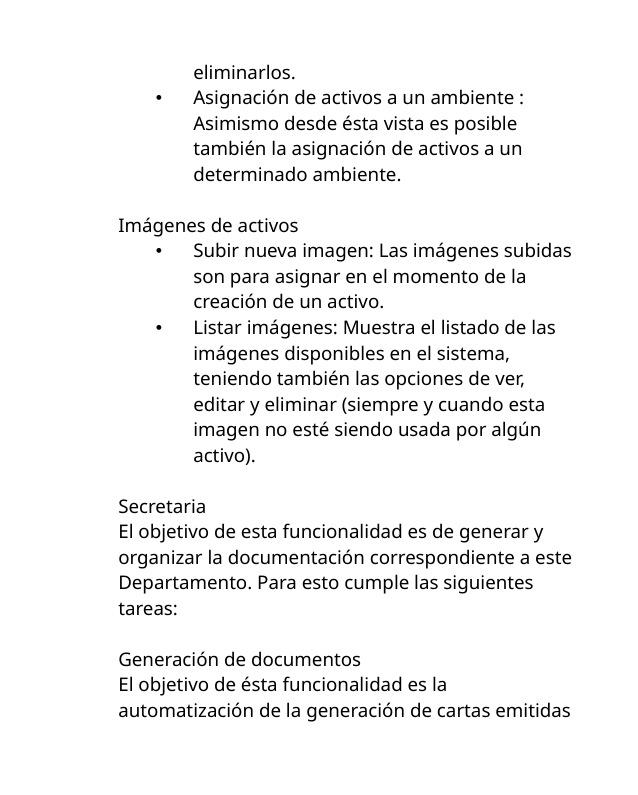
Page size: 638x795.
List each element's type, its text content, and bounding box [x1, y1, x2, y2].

list eliminarlos. [156, 59, 579, 84]
text Generación de documentos [118, 646, 579, 672]
text El objetivo de ésta funcionalidad es la automatización de la generación de cartas emitidas [118, 672, 579, 723]
text Imágenes de activos [118, 212, 579, 238]
list Listar imágenes: Muestra el listado de las imágenes disponibles en el sistema, teniendo también las opciones de ver, editar y eliminar (siempre y cuando esta imagen no esté siendo usada por algún activo). [156, 314, 579, 467]
list Asignación de activos a un ambiente : Asimismo desde ésta vista es posible también la asignación de activos a un determinado ambiente. [156, 84, 579, 187]
text Secretaria [118, 493, 579, 518]
text Departamento. Para esto cumple las siguientes tareas: [118, 569, 579, 621]
list Subir nueva imagen: Las imágenes subidas son para asignar en el momento de la creación de un activo. [156, 238, 579, 314]
text El objetivo de esta funcionalidad es de generar y organizar la documentación correspondiente a este [118, 518, 579, 569]
